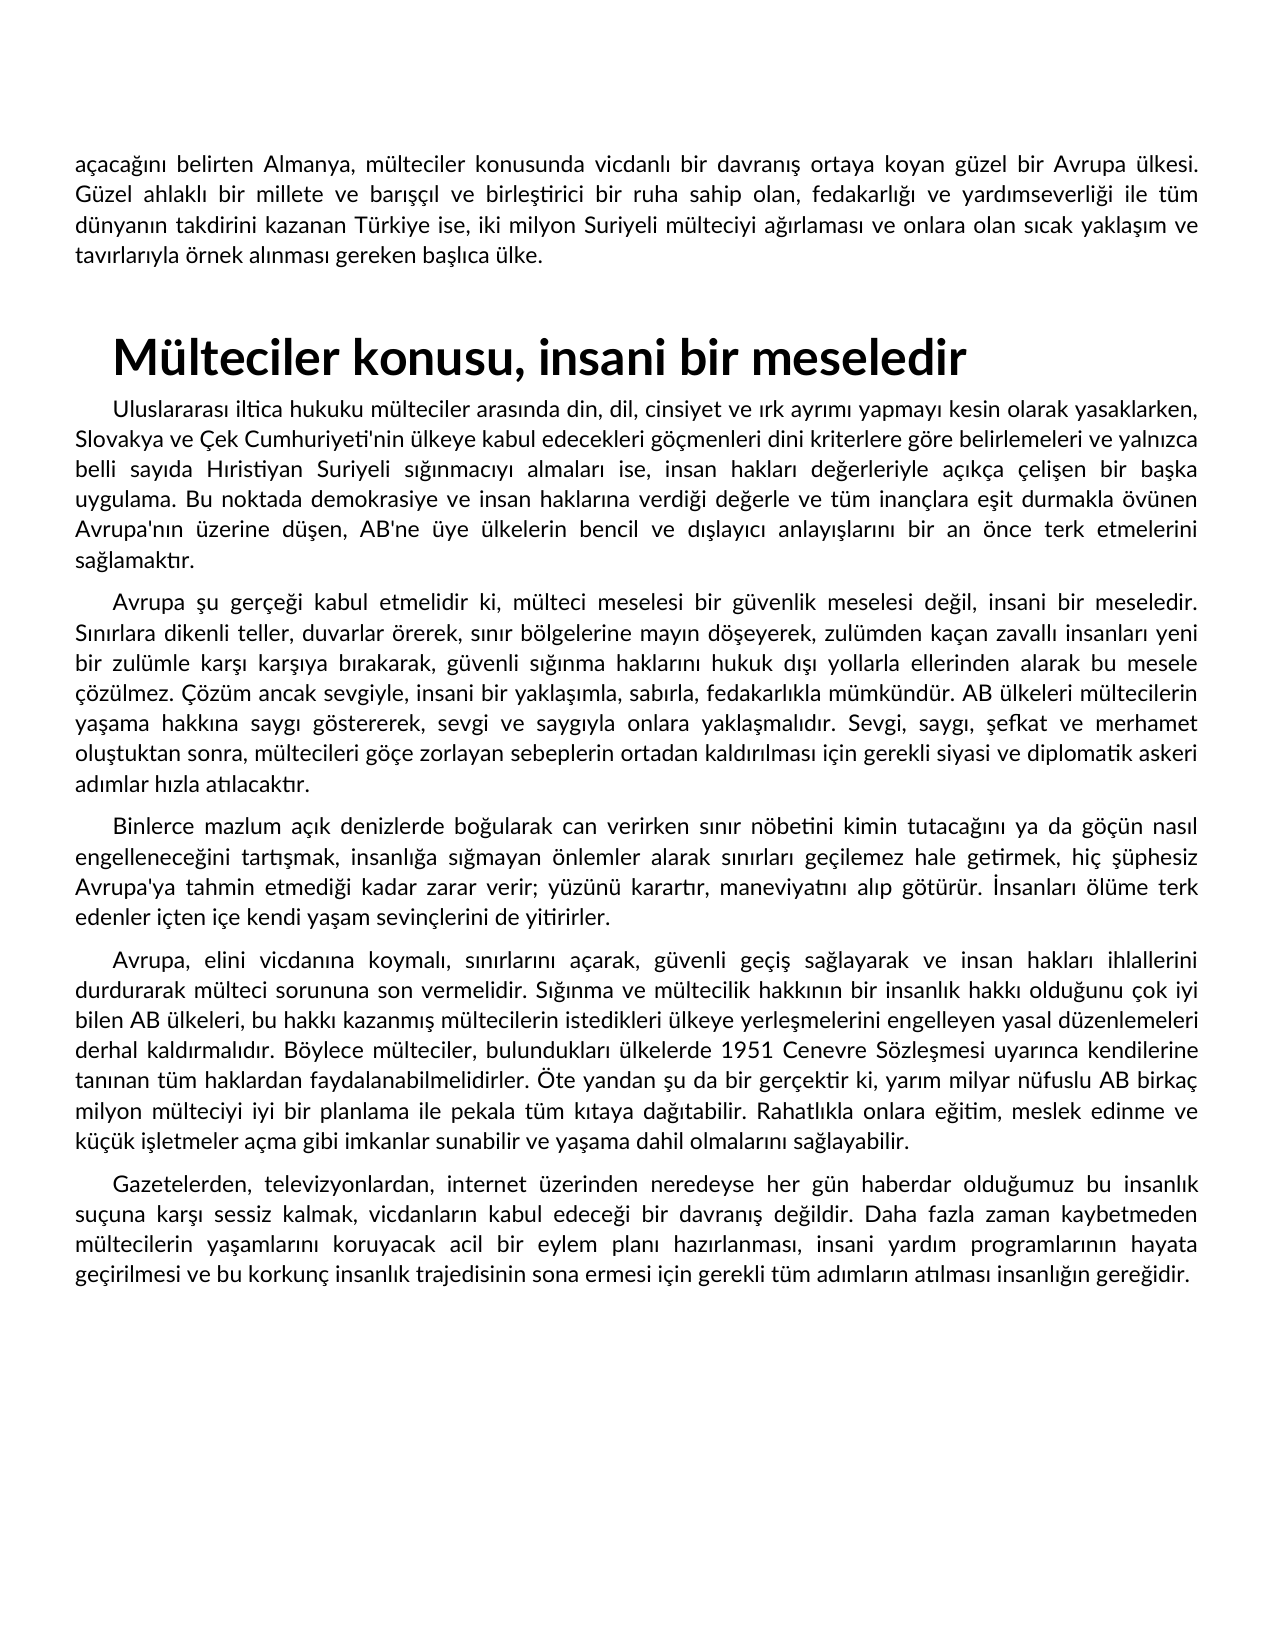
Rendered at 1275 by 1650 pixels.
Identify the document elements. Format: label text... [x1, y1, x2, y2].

text Avrupa, elini vicdanına koymalı, sınırlarını açarak, güvenli geçiş sağlayarak ve insan hakları ihlallerini durdurarak mülteci sorununa son vermelidir. Sığınma ve mültecilik hakkının bir insanlık hakkı olduğunu çok iyi bilen AB ülkeleri, bu hakkı kazanmış mültecilerin istedikleri ülkeye yerleşmelerini engelleyen yasal düzenlemeleri derhal kaldırmalıdır. Böylece mülteciler, bulundukları ülkelerde 1951 Cenevre Sözleşmesi uyarınca kendilerine tanınan tüm haklardan faydalanabilmelidirler. Öte yandan şu da bir gerçektir ki, yarım milyar nüfuslu AB birkaç milyon mülteciyi iyi bir planlama ile pekala tüm kıtaya dağıtabilir. Rahatlıkla onlara eğitim, meslek edinme ve küçük işletmeler açma gibi imkanlar sunabilir ve yaşama dahil olmalarını sağlayabilir. [75, 945, 1200, 1154]
text Binlerce mazlum açık denizlerde boğularak can verirken sınır nöbetini kimin tutacağını ya da göçün nasıl engelleneceğini tartışmak, insanlığa sığmayan önlemler alarak sınırları geçilemez hale getirmek, hiç şüphesiz Avrupa'ya tahmin etmediği kadar zarar verir; yüzünü karartır, maneviyatını alıp götürür. İnsanları ölüme terk edenler içten içe kendi yaşam sevinçlerini de yitirirler. [75, 812, 1200, 930]
subtitle Mülteciler konusu, insani bir meseledir [112, 326, 1200, 386]
text açacağını belirten Almanya, mülteciler konusunda vicdanlı bir davranış ortaya koyan güzel bir Avrupa ülkesi. Güzel ahlaklı bir millete ve barışçıl ve birleştirici bir ruha sahip olan, fedakarlığı ve yardımseverliği ile tüm dünyanın takdirini kazanan Türkiye ise, iki milyon Suriyeli mülteciyi ağırlaması ve onlara olan sıcak yaklaşım ve tavırlarıyla örnek alınması gereken başlıca ülke. [75, 150, 1200, 268]
text Gazetelerden, televizyonlardan, internet üzerinden neredeyse her gün haberdar olduğumuz bu insanlık suçuna karşı sessiz kalmak, vicdanların kabul edeceği bir davranış değildir. Daha fazla zaman kaybetmeden mültecilerin yaşamlarını koruyacak acil bir eylem planı hazırlanması, insani yardım programlarının hayata geçirilmesi ve bu korkunç insanlık trajedisinin sona ermesi için gerekli tüm adımların atılması insanlığın gereğidir. [75, 1169, 1200, 1287]
text Uluslararası iltica hukuku mülteciler arasında din, dil, cinsiyet ve ırk ayrımı yapmayı kesin olarak yasaklarken, Slovakya ve Çek Cumhuriyeti'nin ülkeye kabul edecekleri göçmenleri dini kriterlere göre belirlemeleri ve yalnızca belli sayıda Hıristiyan Suriyeli sığınmacıyı almaları ise, insan hakları değerleriyle açıkça çelişen bir başka uygulama. Bu noktada demokrasiye ve insan haklarına verdiği değerle ve tüm inançlara eşit durmakla övünen Avrupa'nın üzerine düşen, AB'ne üye ülkelerin bencil ve dışlayıcı anlayışlarını bir an önce terk etmelerini sağlamaktır. [75, 394, 1200, 573]
text Avrupa şu gerçeği kabul etmelidir ki, mülteci meselesi bir güvenlik meselesi değil, insani bir meseledir. Sınırlara dikenli teller, duvarlar örerek, sınır bölgelerine mayın döşeyerek, zulümden kaçan zavallı insanları yeni bir zulümle karşı karşıya bırakarak, güvenli sığınma haklarını hukuk dışı yollarla ellerinden alarak bu mesele çözülmez. Çözüm ancak sevgiyle, insani bir yaklaşımla, sabırla, fedakarlıkla mümkündür. AB ülkeleri mültecilerin yaşama hakkına saygı göstererek, sevgi ve saygıyla onlara yaklaşmalıdır. Sevgi, saygı, şefkat ve merhamet oluştuktan sonra, mültecileri göçe zorlayan sebeplerin ortadan kaldırılması için gerekli siyasi ve diplomatik askeri adımlar hızla atılacaktır. [75, 588, 1200, 797]
